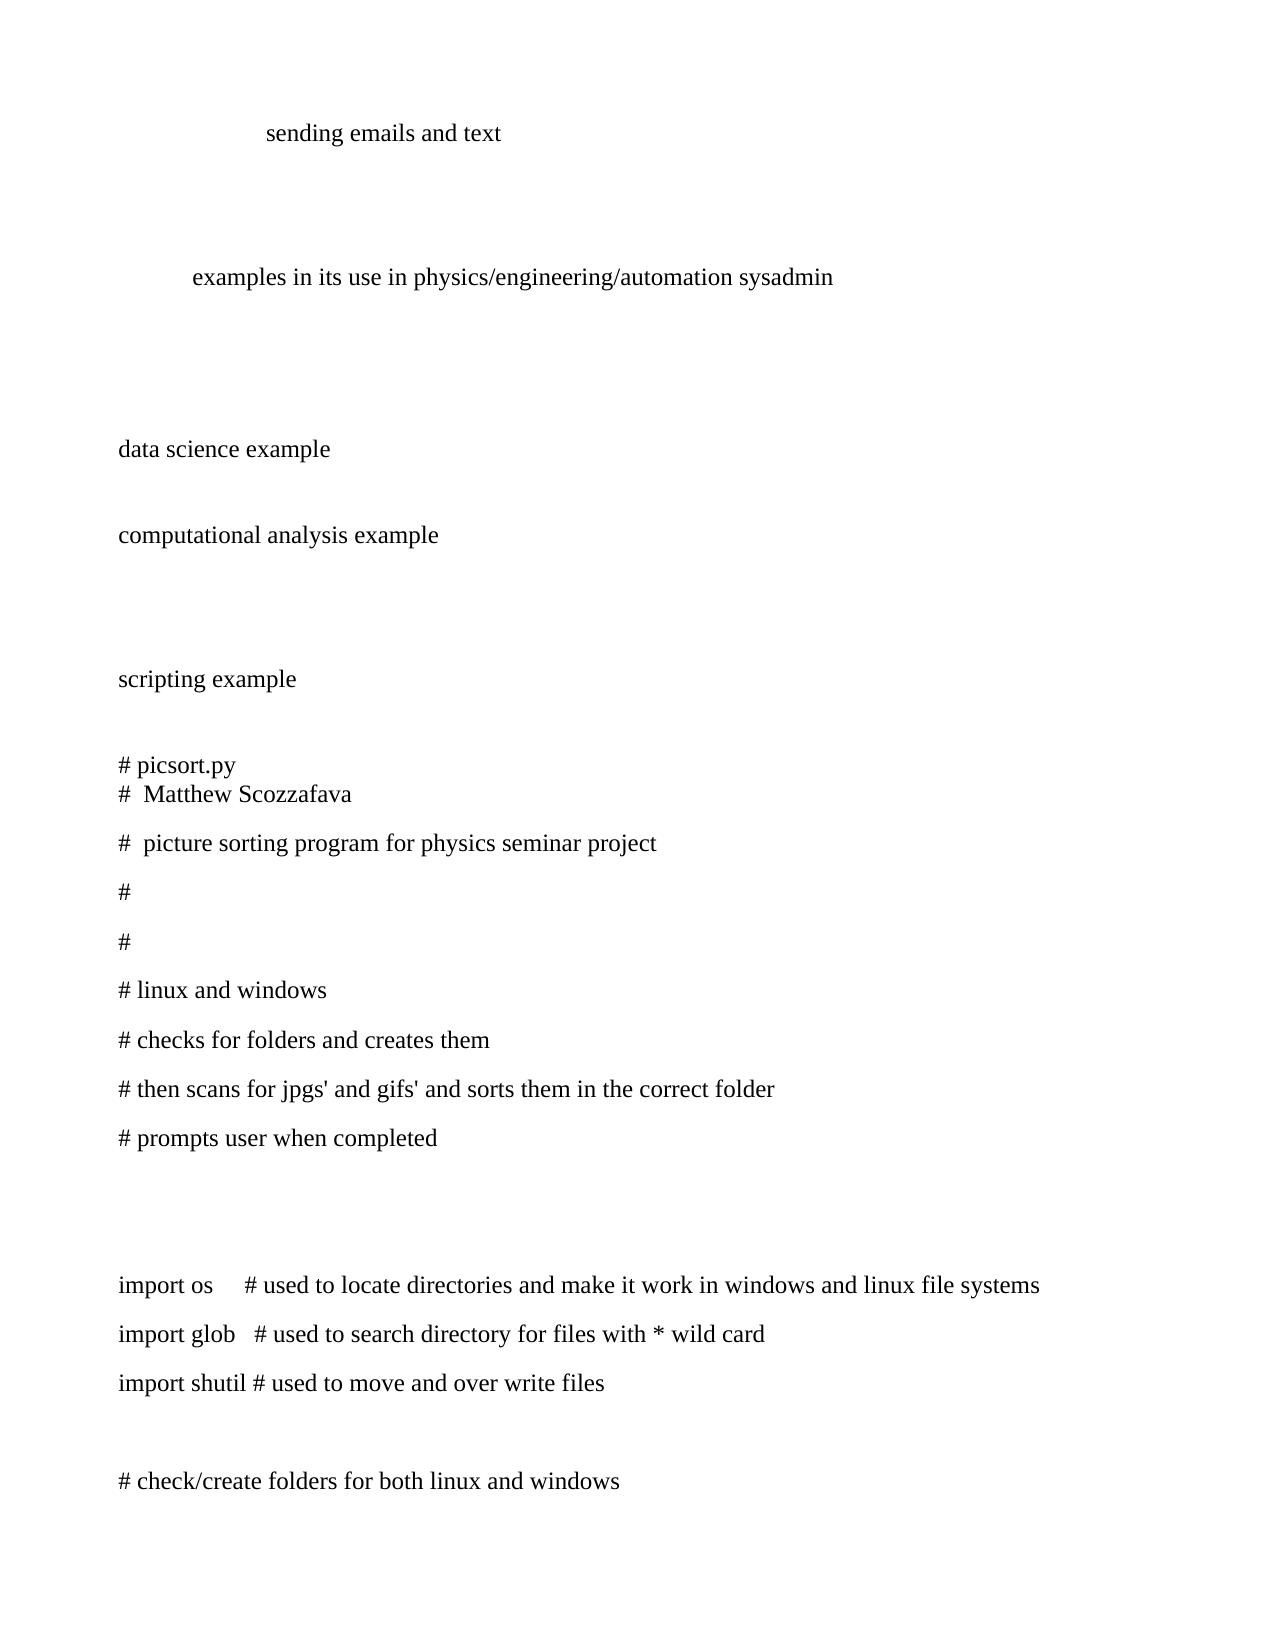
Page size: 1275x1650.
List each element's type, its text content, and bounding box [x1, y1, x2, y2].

text scripting example [118, 664, 1157, 693]
text # prompts user when completed [118, 1123, 1157, 1152]
text import glob # used to search directory for files with * wild card [118, 1319, 1157, 1348]
text computational analysis example [118, 521, 1157, 549]
text # [118, 877, 1157, 906]
text sending emails and text [118, 118, 1157, 147]
text import os # used to locate directories and make it work in windows and linux file systems [118, 1270, 1157, 1299]
text # then scans for jpgs' and gifs' and sorts them in the correct folder [118, 1074, 1157, 1102]
text # [118, 927, 1157, 955]
text # check/create folders for both linux and windows [118, 1466, 1157, 1495]
text data science example [118, 434, 1157, 463]
text # picture sorting program for physics seminar project [118, 828, 1157, 857]
text examples in its use in physics/engineering/automation sysadmin [118, 262, 1157, 291]
text # picsort.py [118, 751, 1157, 779]
text # checks for folders and creates them [118, 1025, 1157, 1053]
text # Matthew Scozzafava [118, 779, 1157, 808]
text import shutil # used to move and over write files [118, 1368, 1157, 1397]
text # linux and windows [118, 976, 1157, 1004]
